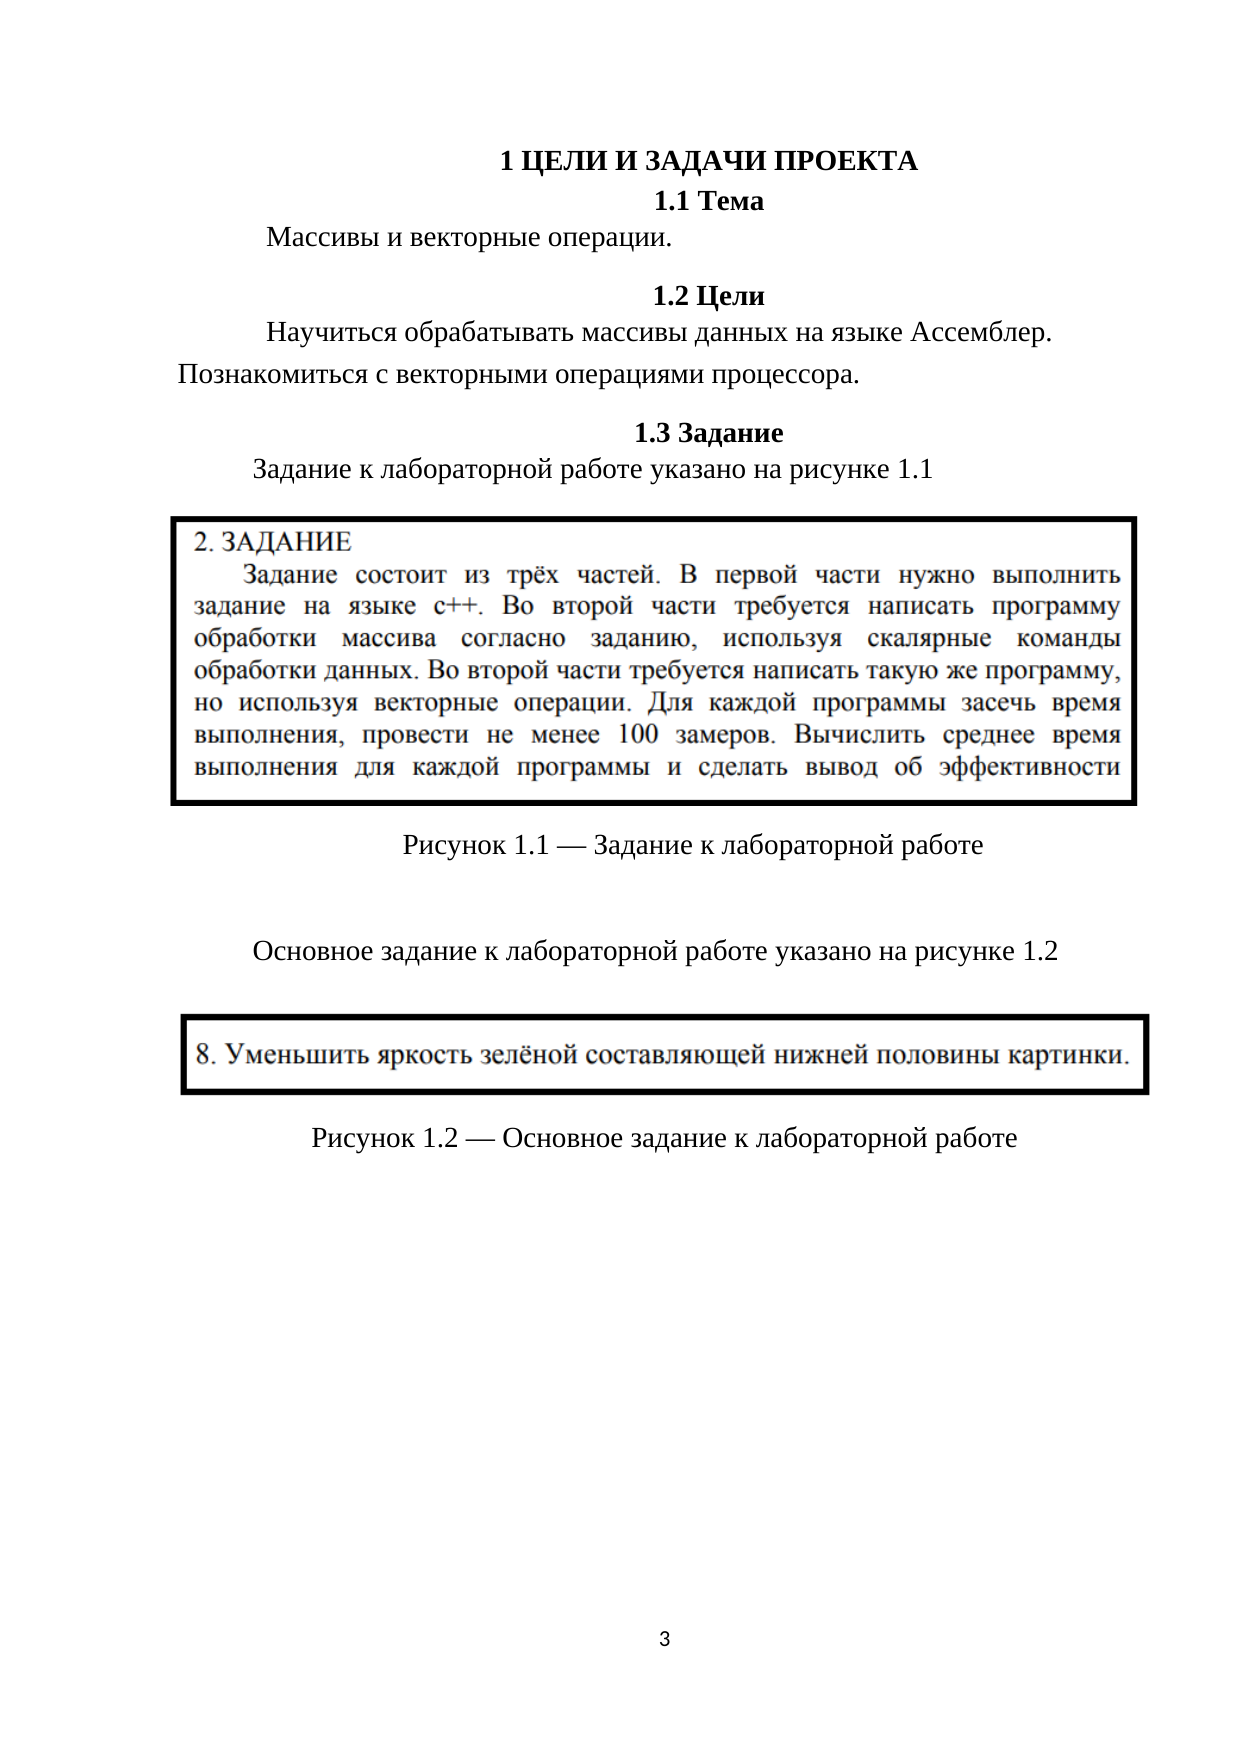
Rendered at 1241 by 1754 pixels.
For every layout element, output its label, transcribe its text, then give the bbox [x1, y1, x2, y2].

text [177, 986, 1152, 1009]
text Массивы и векторные операции. [177, 219, 1152, 253]
picture [167, 515, 1142, 806]
text Задание к лабораторной работе указано на рисунке 1.1 [177, 451, 1152, 484]
picture [177, 1009, 1152, 1099]
subtitle 1.3 Задание [177, 415, 1152, 448]
subtitle 1.2 Цели [177, 278, 1152, 312]
text Рисунок 1.1 — Задание к лабораторной работе [177, 504, 1152, 861]
text Основное задание к лабораторной работе указано на рисунке 1.2 [177, 933, 1152, 966]
text Научиться обрабатывать массивы данных на языке Ассемблер. Познакомиться с векторными операциями процессора. [177, 314, 1152, 390]
text Рисунок 1.2 — Основное задание к лабораторной работе [177, 1099, 1152, 1154]
subtitle 1.1 Тема [177, 183, 1152, 217]
subtitle 1 ЦЕЛИ И ЗАДАЧИ ПРОЕКТА [177, 143, 1152, 177]
